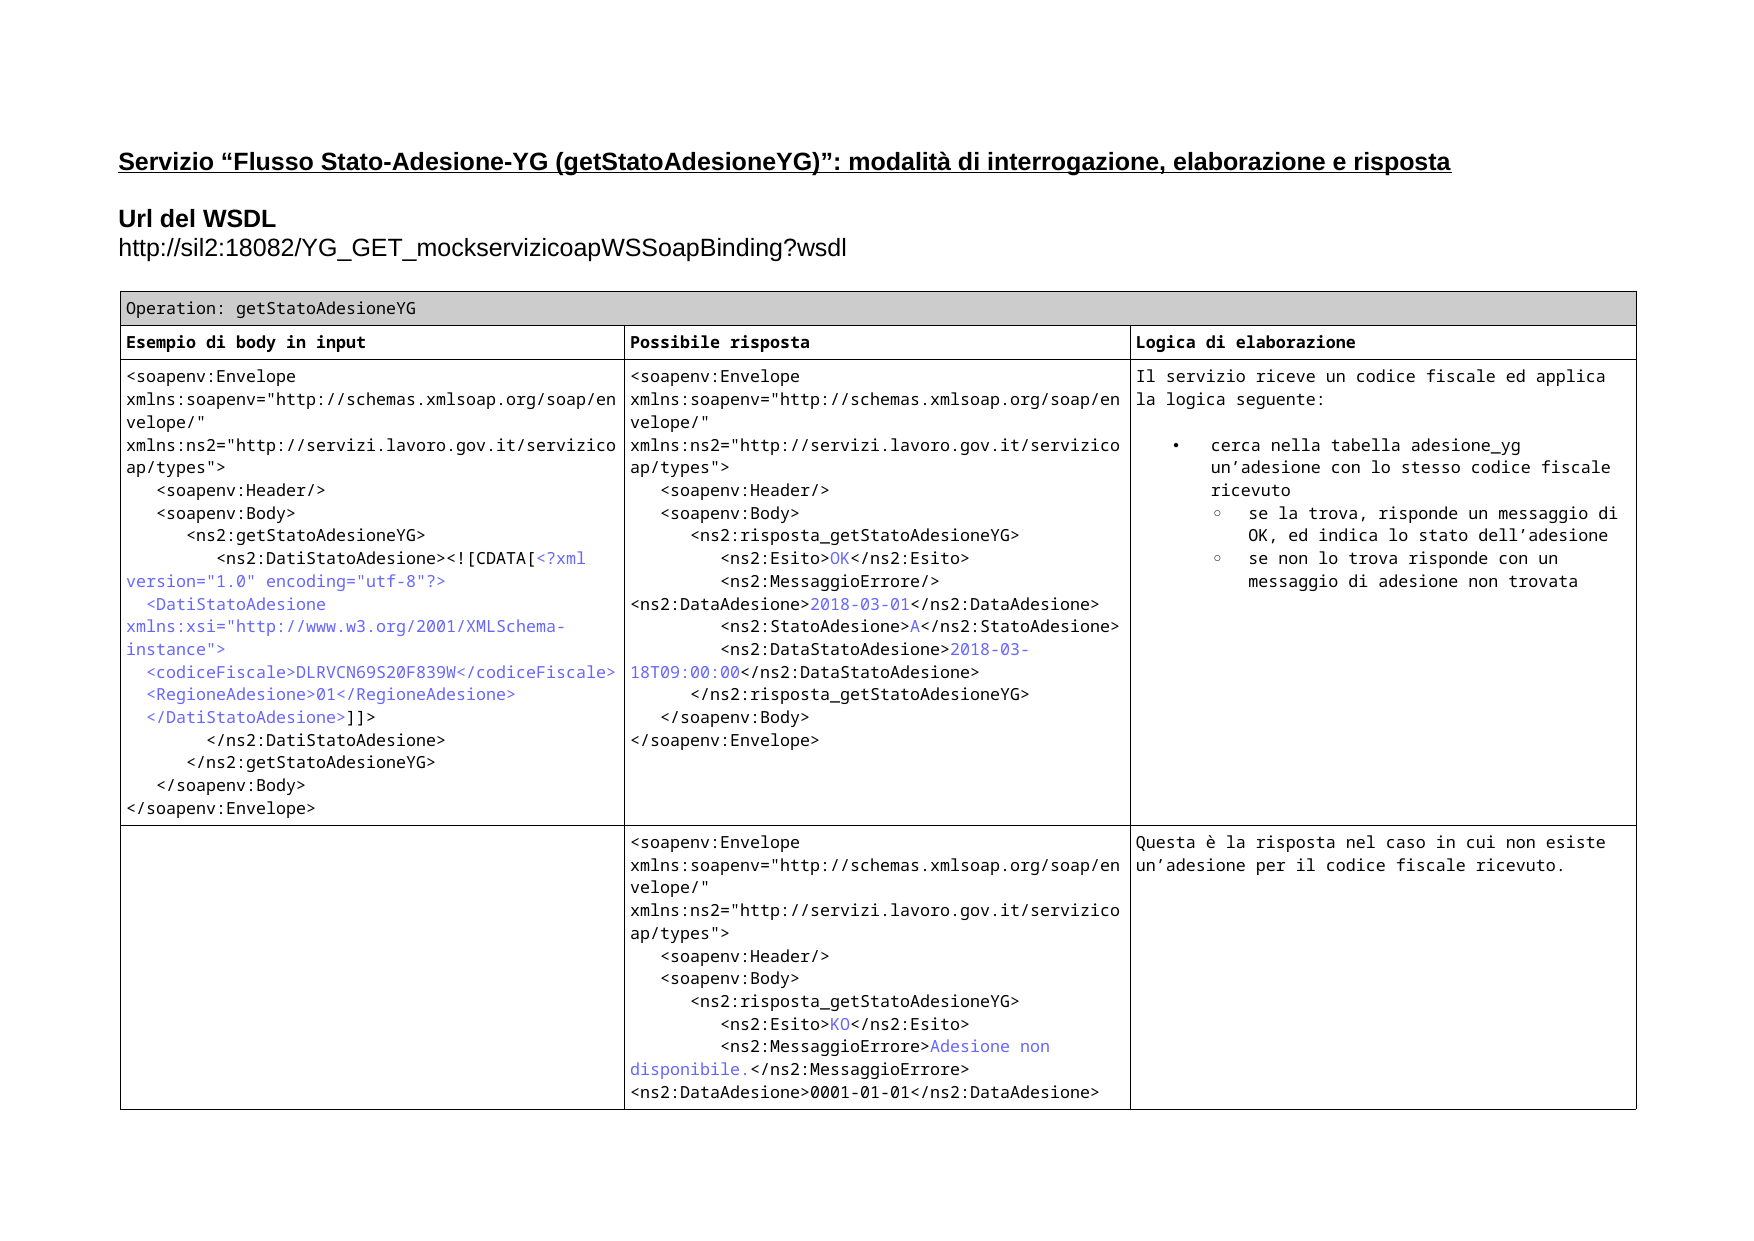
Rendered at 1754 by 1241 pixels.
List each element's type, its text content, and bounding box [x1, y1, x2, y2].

table_cell <soapenv:Envelope xmlns:soapenv="http://schemas.xmlsoap.org/soap/envelope/" xmlns:ns2="http://servizi.lavoro.gov.it/servizicoap/types"> <soapenv:Header/> <soapenv:Body> <ns2:getStatoAdesioneYG> <ns2:DatiStatoAdesione><![CDATA[<?xml version="1.0" encoding="utf-8"?> <DatiStatoAdesione xmlns:xsi="http://www.w3.org/2001/XMLSchema-instance"> <codiceFiscale>DLRVCN69S20F839W</codiceFiscale> <RegioneAdesione>01</RegioneAdesione> </DatiStatoAdesione>]]> </ns2:DatiStatoAdesione> </ns2:getStatoAdesioneYG> </soapenv:Body> </soapenv:Envelope> [121, 360, 624, 825]
text Url del WSDL [118, 204, 1636, 233]
table_cell <soapenv:Envelope xmlns:soapenv="http://schemas.xmlsoap.org/soap/envelope/" xmlns:ns2="http://servizi.lavoro.gov.it/servizicoap/types"> <soapenv:Header/> <soapenv:Body> <ns2:risposta_getStatoAdesioneYG> <ns2:Esito>KO</ns2:Esito> <ns2:MessaggioErrore>Adesione non disponibile.</ns2:MessaggioErrore> <ns2:DataAdesione>0001-01-01</ns2:DataAdesione> [625, 826, 1130, 1109]
table_cell Logica di elaborazione [1131, 326, 1636, 359]
text http://sil2:18082/YG_GET_mockservizicoapWSSoapBinding?wsdl [118, 233, 1636, 262]
table_cell Esempio di body in input [121, 326, 624, 359]
table_cell [121, 826, 624, 1109]
table_cell Il servizio riceve un codice fiscale ed applica la logica seguente: cerca nella tabella adesione_yg un’adesione con lo stesso codice fiscale ricevuto se la trova, risponde un messaggio di OK, ed indica lo stato dell’adesione se non lo trova risponde con un messaggio di adesione non trovata [1131, 360, 1636, 825]
table_header Operation: getStatoAdesioneYG [121, 292, 1636, 325]
table_cell Possibile risposta [625, 326, 1130, 359]
table_cell Questa è la risposta nel caso in cui non esiste un’adesione per il codice fiscale ricevuto. [1131, 826, 1636, 1109]
text Servizio “Flusso Stato-Adesione-YG (getStatoAdesioneYG)”: modalità di interrogazione, elaborazione e risposta [118, 147, 1636, 176]
table_cell <soapenv:Envelope xmlns:soapenv="http://schemas.xmlsoap.org/soap/envelope/" xmlns:ns2="http://servizi.lavoro.gov.it/servizicoap/types"> <soapenv:Header/> <soapenv:Body> <ns2:risposta_getStatoAdesioneYG> <ns2:Esito>OK</ns2:Esito> <ns2:MessaggioErrore/> <ns2:DataAdesione>2018-03-01</ns2:DataAdesione> <ns2:StatoAdesione>A</ns2:StatoAdesione> <ns2:DataStatoAdesione>2018-03-18T09:00:00</ns2:DataStatoAdesione> </ns2:risposta_getStatoAdesioneYG> </soapenv:Body> </soapenv:Envelope> [625, 360, 1130, 825]
